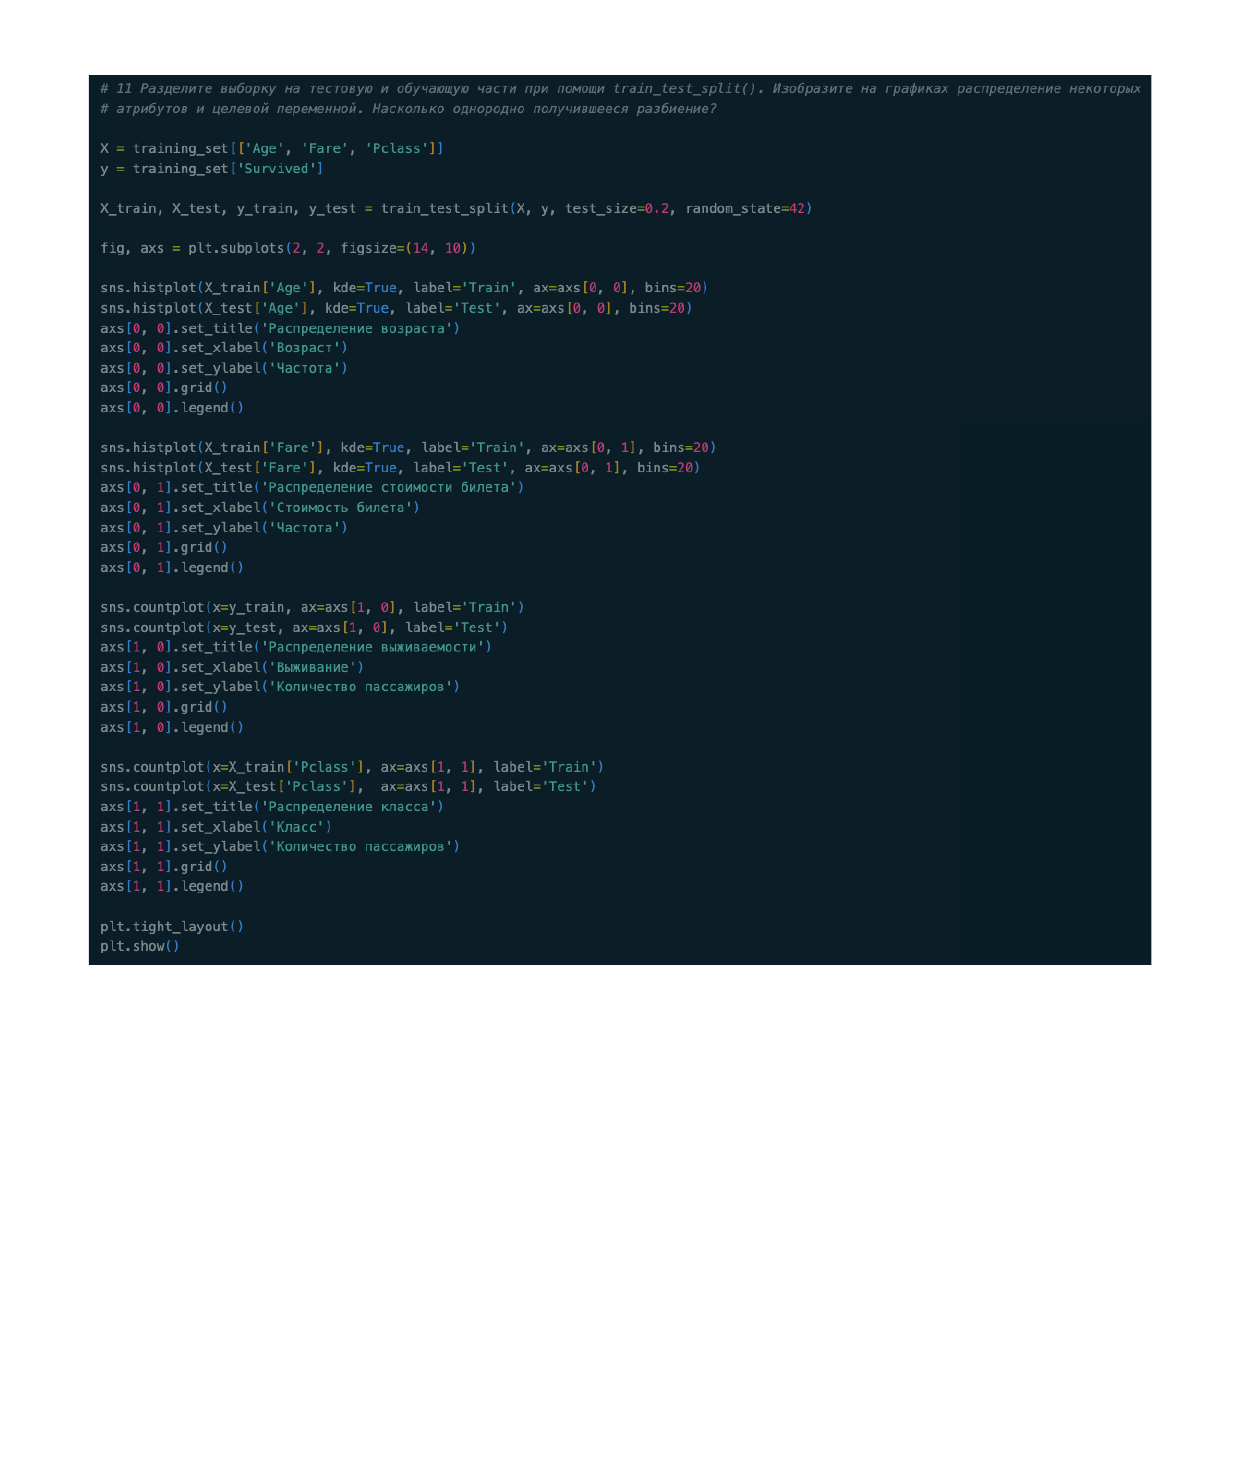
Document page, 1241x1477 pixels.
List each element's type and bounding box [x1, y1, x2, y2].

picture [88, 75, 1152, 965]
